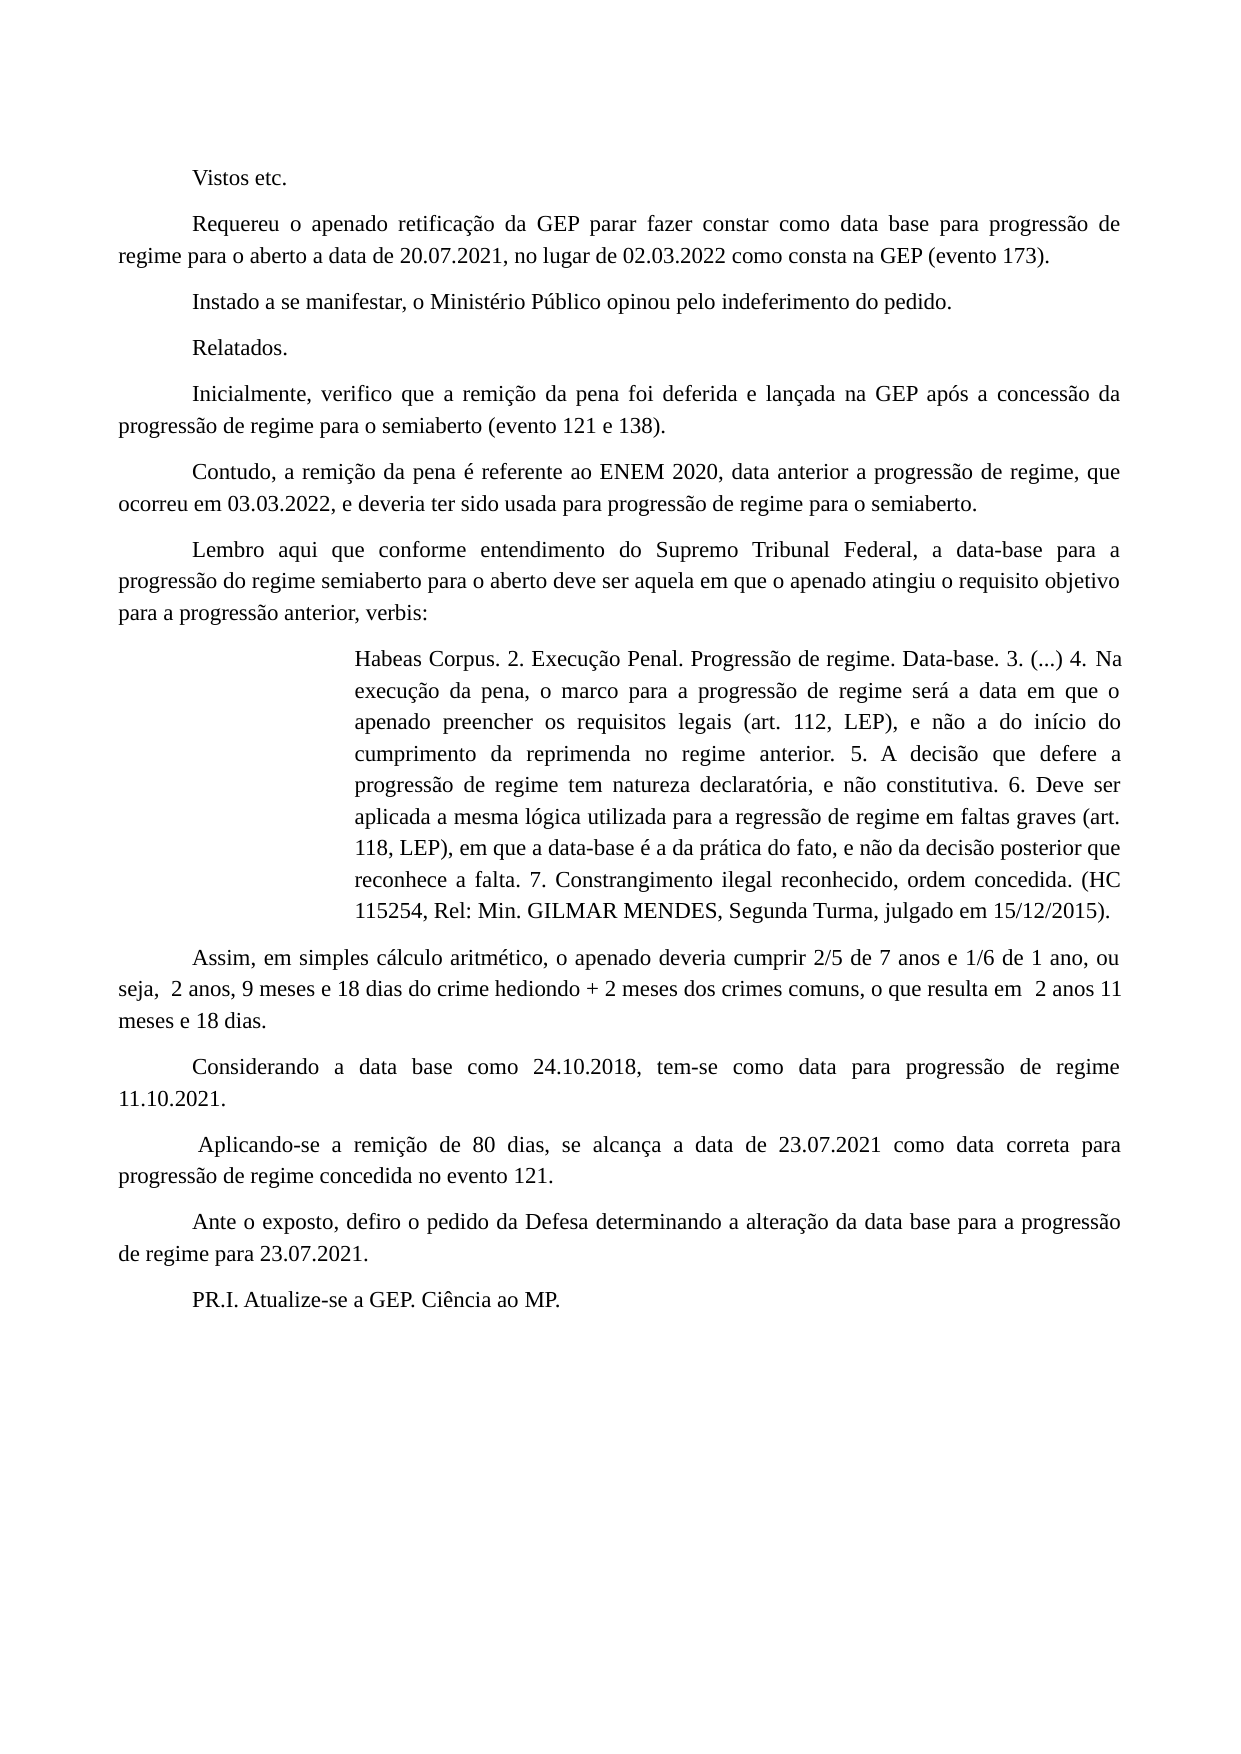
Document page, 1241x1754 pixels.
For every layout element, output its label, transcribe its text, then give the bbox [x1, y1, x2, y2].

text Vistos etc. [118, 164, 1122, 191]
text Instado a se manifestar, o Ministério Público opinou pelo indeferimento do pedido. [118, 288, 1122, 314]
text Habeas Corpus. 2. Execução Penal. Progressão de regime. Data-base. 3. (...) 4. Na execução da pena, o marco para a progressão de regime será a data em que o apenado preencher os requisitos legais (art. 112, LEP), e não a do início do cumprimento da reprimenda no regime anterior. 5. A decisão que defere a progressão de regime tem natureza declaratória, e não constitutiva. 6. Deve ser aplicada a mesma lógica utilizada para a regressão de regime em faltas graves (art. 118, LEP), em que a data-base é a da prática do fato, e não da decisão posterior que reconhece a falta. 7. Constrangimento ilegal reconhecido, ordem concedida. (HC 115254, Rel: Min. GILMAR MENDES, Segunda Turma, julgado em 15/12/2015). [354, 645, 1122, 924]
text Considerando a data base como 24.10.2018, tem-se como data para progressão de regime 11.10.2021. [118, 1053, 1122, 1111]
text Assim, em simples cálculo aritmético, o apenado deveria cumprir 2/5 de 7 anos e 1/6 de 1 ano, ou seja, 2 anos, 9 meses e 18 dias do crime hediondo + 2 meses dos crimes comuns, o que resulta em 2 anos 11 meses e 18 dias. [118, 944, 1122, 1033]
text PR.I. Atualize-se a GEP. Ciência ao MP. [118, 1286, 1122, 1312]
text Aplicando-se a remição de 80 dias, se alcança a data de 23.07.2021 como data correta para progressão de regime concedida no evento 121. [118, 1131, 1122, 1189]
text Inicialmente, verifico que a remição da pena foi deferida e lançada na GEP após a concessão da progressão de regime para o semiaberto (evento 121 e 138). [118, 380, 1122, 438]
text Ante o exposto, defiro o pedido da Defesa determinando a alteração da data base para a progressão de regime para 23.07.2021. [118, 1208, 1122, 1266]
text Relatados. [118, 334, 1122, 361]
text Lembro aqui que conforme entendimento do Supremo Tribunal Federal, a data-base para a progressão do regime semiaberto para o aberto deve ser aquela em que o apenado atingiu o requisito objetivo para a progressão anterior, verbis: [118, 536, 1122, 625]
text Requereu o apenado retificação da GEP parar fazer constar como data base para progressão de regime para o aberto a data de 20.07.2021, no lugar de 02.03.2022 como consta na GEP (evento 173). [118, 210, 1122, 268]
text Contudo, a remição da pena é referente ao ENEM 2020, data anterior a progressão de regime, que ocorreu em 03.03.2022, e deveria ter sido usada para progressão de regime para o semiaberto. [118, 458, 1122, 516]
